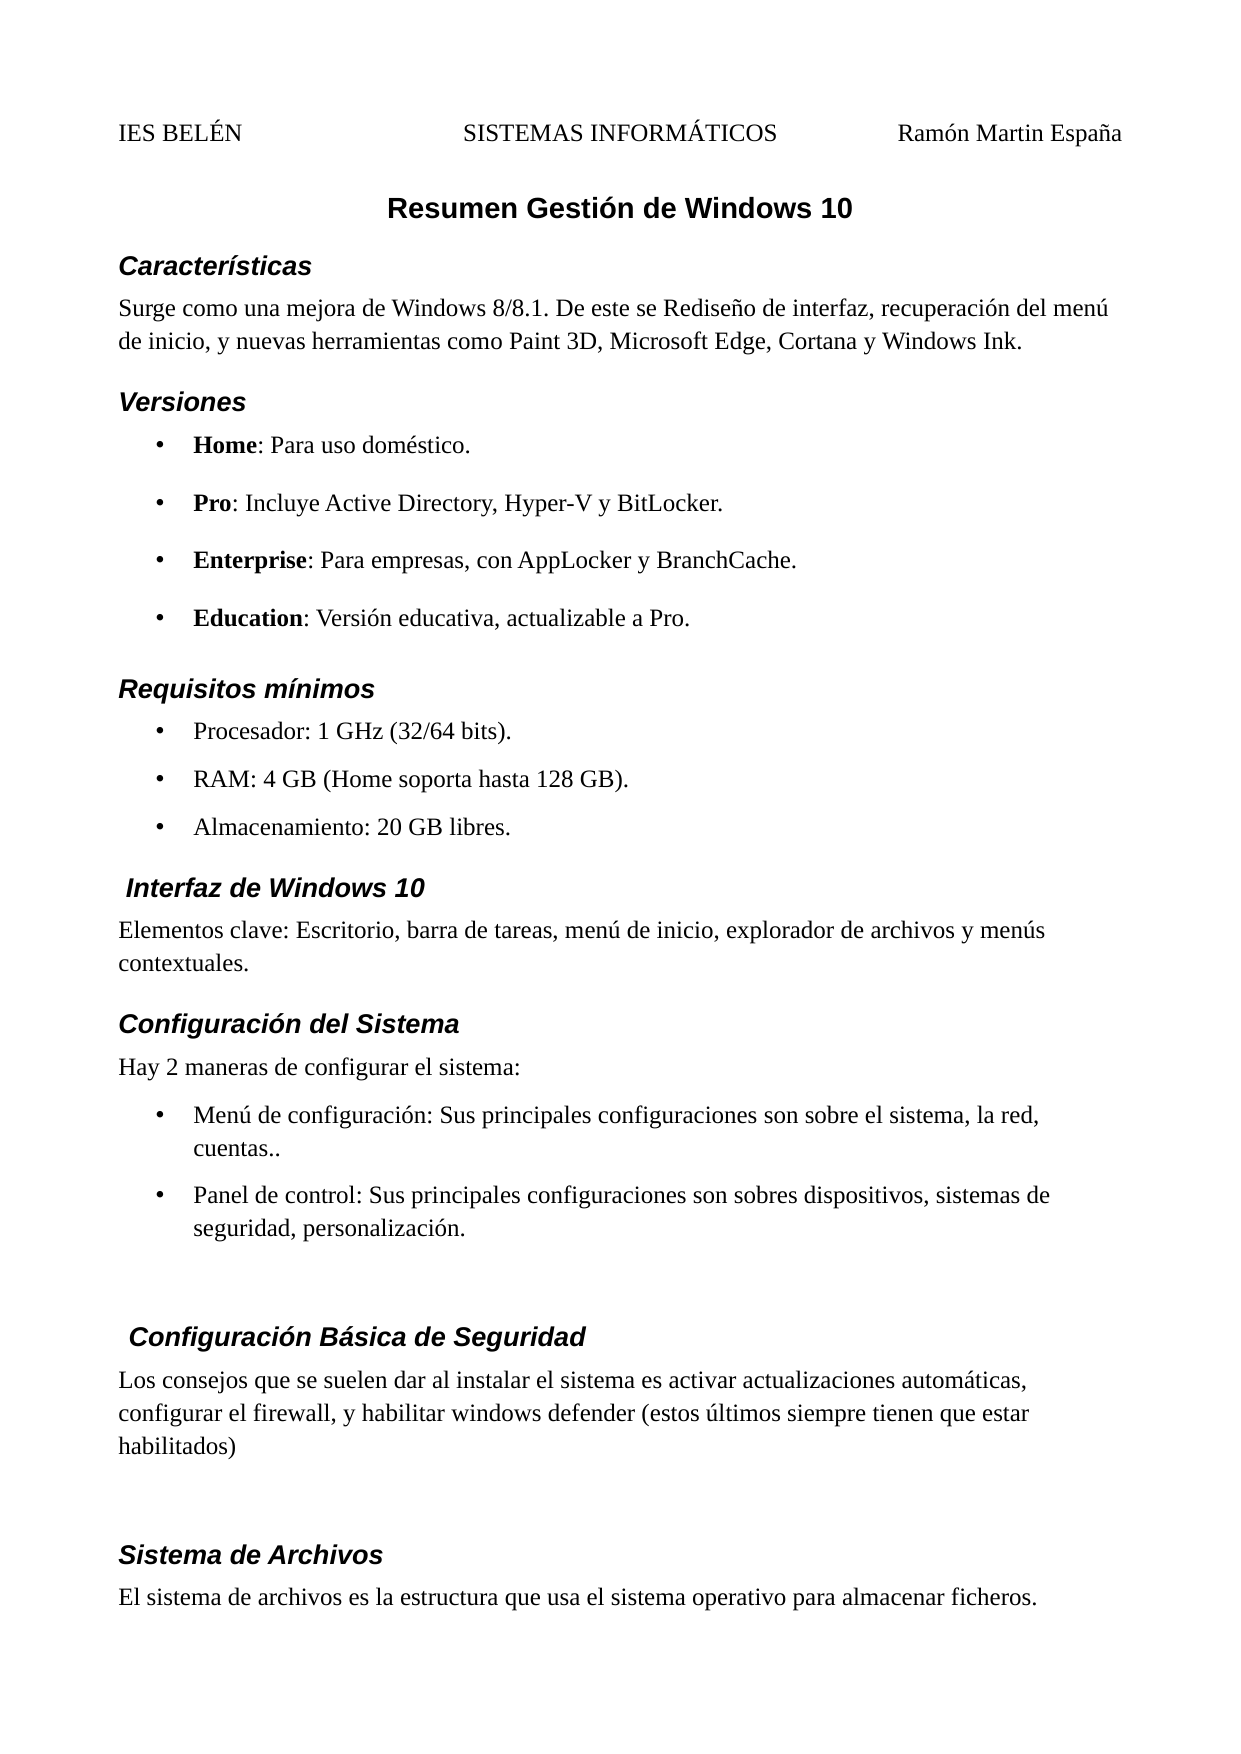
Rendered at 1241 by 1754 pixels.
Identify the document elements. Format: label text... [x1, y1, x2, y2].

list Menú de configuración: Sus principales configuraciones son sobre el sistema, la red, cuentas.. [156, 1100, 1122, 1162]
list Education: Versión educativa, actualizable a Pro. [156, 603, 1122, 631]
subtitle Resumen Gestión de Windows 10 [118, 191, 1122, 224]
list Almacenamiento: 20 GB libres. [156, 812, 1122, 840]
subtitle Configuración del Sistema [118, 1008, 1122, 1040]
list Pro: Incluye Active Directory, Hyper-V y BitLocker. [156, 488, 1122, 516]
text Los consejos que se suelen dar al instalar el sistema es activar actualizaciones automáticas, configurar el firewall, y habilitar windows defender (estos últimos siempre tienen que estar habilitados) [118, 1365, 1122, 1460]
list Panel de control: Sus principales configuraciones son sobres dispositivos, sistemas de seguridad, personalización. [156, 1181, 1122, 1242]
list Home: Para uso doméstico. [156, 430, 1122, 459]
subtitle Configuración Básica de Seguridad [118, 1321, 1122, 1352]
text Elementos clave: Escritorio, barra de tareas, menú de inicio, explorador de archivos y menús contextuales. [118, 915, 1122, 977]
text Surge como una mejora de Windows 8/8.1. De este se Rediseño de interfaz, recuperación del menú de inicio, y nuevas herramientas como Paint 3D, Microsoft Edge, Cortana y Windows Ink. [118, 293, 1122, 355]
subtitle Requisitos mínimos [118, 673, 1122, 704]
text El sistema de archivos es la estructura que usa el sistema operativo para almacenar ficheros. [118, 1582, 1122, 1611]
text Hay 2 maneras de configurar el sistema: [118, 1052, 1122, 1081]
list Procesador: 1 GHz (32/64 bits). [156, 716, 1122, 745]
list Enterprise: Para empresas, con AppLocker y BranchCache. [156, 545, 1122, 574]
list RAM: 4 GB (Home soporta hasta 128 GB). [156, 764, 1122, 793]
subtitle Sistema de Archivos [118, 1539, 1122, 1570]
subtitle Interfaz de Windows 10 [118, 872, 1122, 903]
subtitle Versiones [118, 386, 1122, 418]
subtitle Características [118, 249, 1122, 281]
